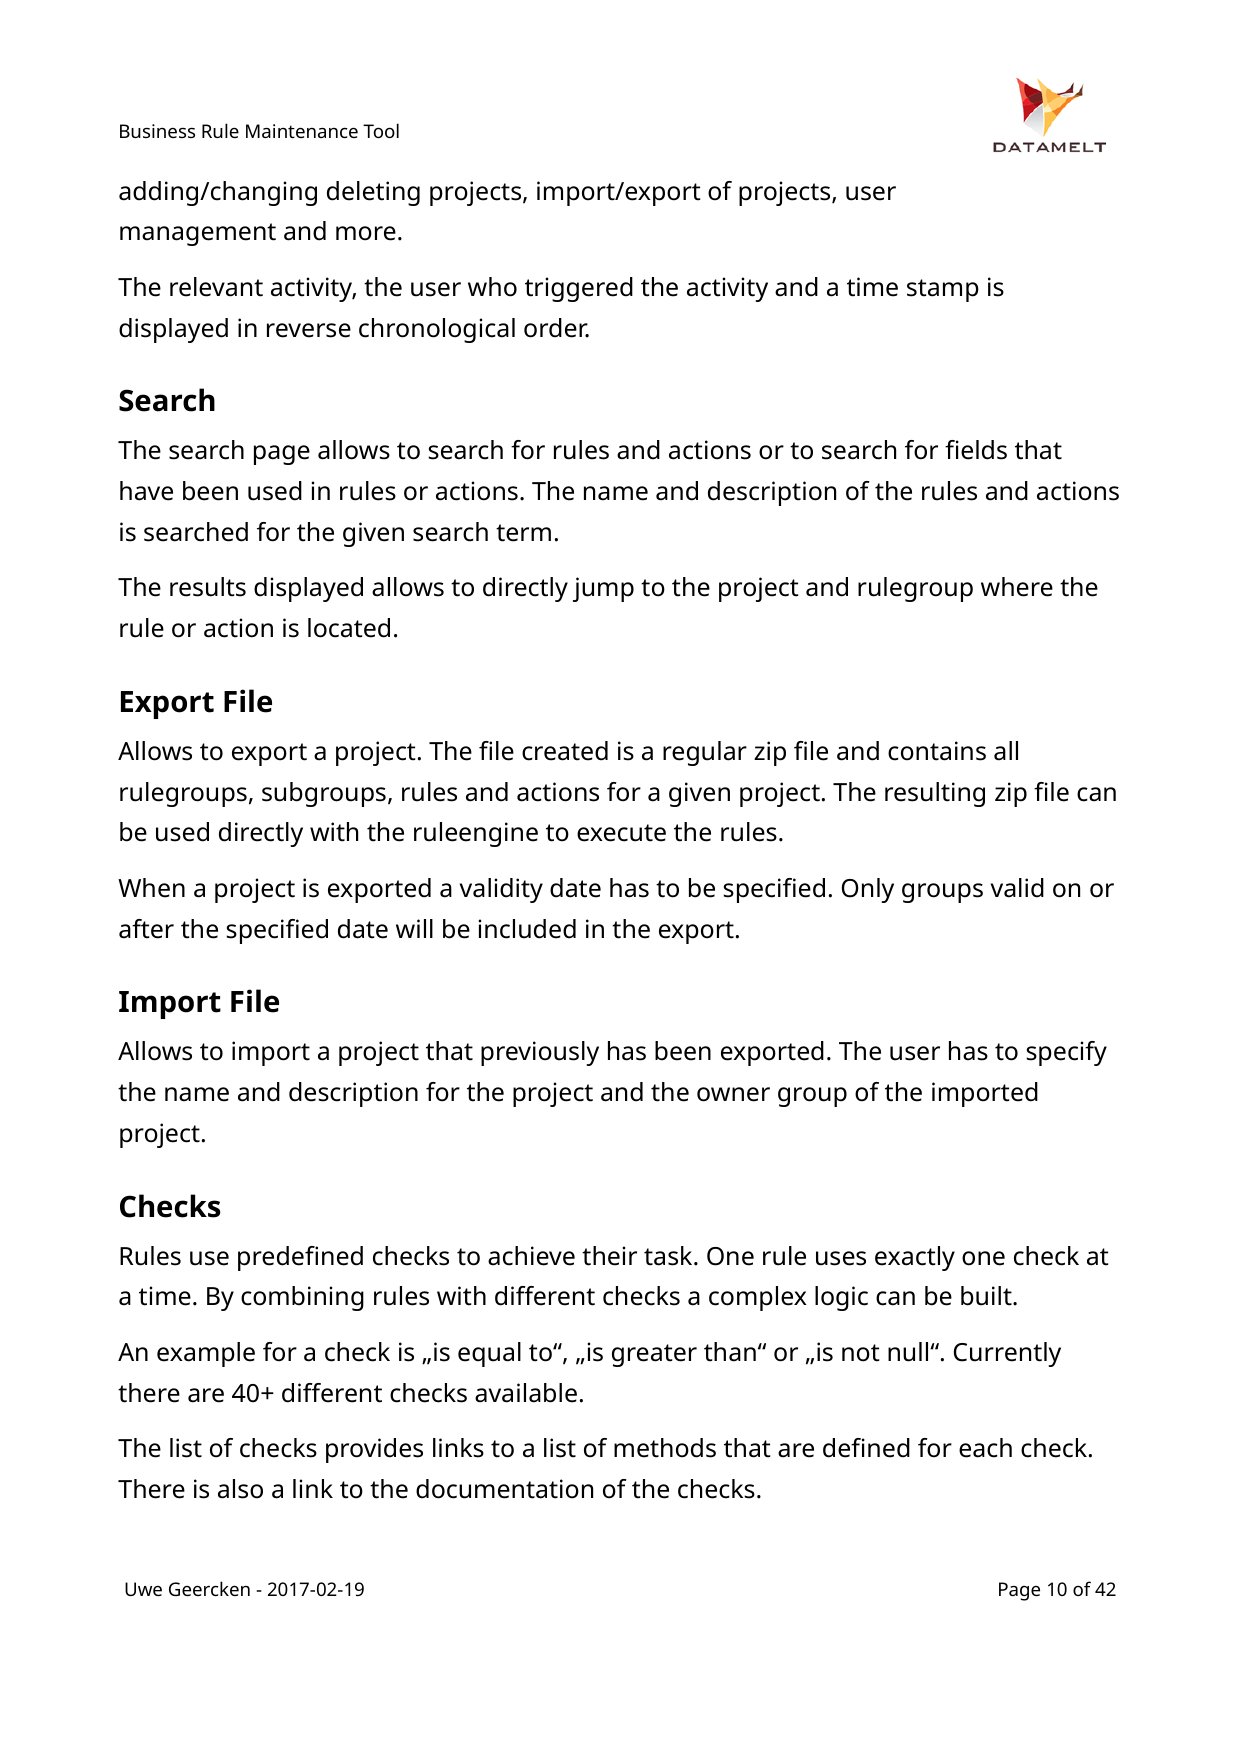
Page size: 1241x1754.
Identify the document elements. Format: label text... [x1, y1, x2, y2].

text The search page allows to search for rules and actions or to search for fields that have been used in rules or actions. The name and description of the rules and actions is searched for the given search term. [118, 433, 1122, 548]
text An example for a check is „is equal to“, „is greater than“ or „is not null“. Currently there are 40+ different checks available. [118, 1334, 1122, 1409]
text The results displayed allows to directly jump to the project and rulegroup where the rule or action is located. [118, 570, 1122, 645]
text Allows to export a project. The file created is a regular zip file and contains all rulegroups, subgroups, rules and actions for a given project. The resulting zip file can be used directly with the ruleengine to execute the rules. [118, 733, 1122, 849]
subtitle Export File [118, 681, 1122, 721]
text When a project is exported a validity date has to be specified. Only groups valid on or after the specified date will be included in the export. [118, 870, 1122, 945]
subtitle Checks [118, 1186, 1122, 1226]
text Rules use predefined checks to achieve their task. One rule uses exactly one check at a time. By combining rules with different checks a complex logic can be built. [118, 1238, 1122, 1313]
text adding/changing deleting projects, import/export of projects, user management and more. [118, 173, 1122, 248]
text The relevant activity, the user who triggered the activity and a time stamp is displayed in reverse chronological order. [118, 269, 1122, 344]
picture [992, 69, 1107, 160]
subtitle Import File [118, 981, 1122, 1021]
subtitle Search [118, 380, 1122, 420]
text Allows to import a project that previously has been exported. The user has to specify the name and description for the project and the owner group of the imported project. [118, 1034, 1122, 1149]
text The list of checks provides links to a list of methods that are defined for each check. There is also a link to the documentation of the checks. [118, 1431, 1122, 1506]
